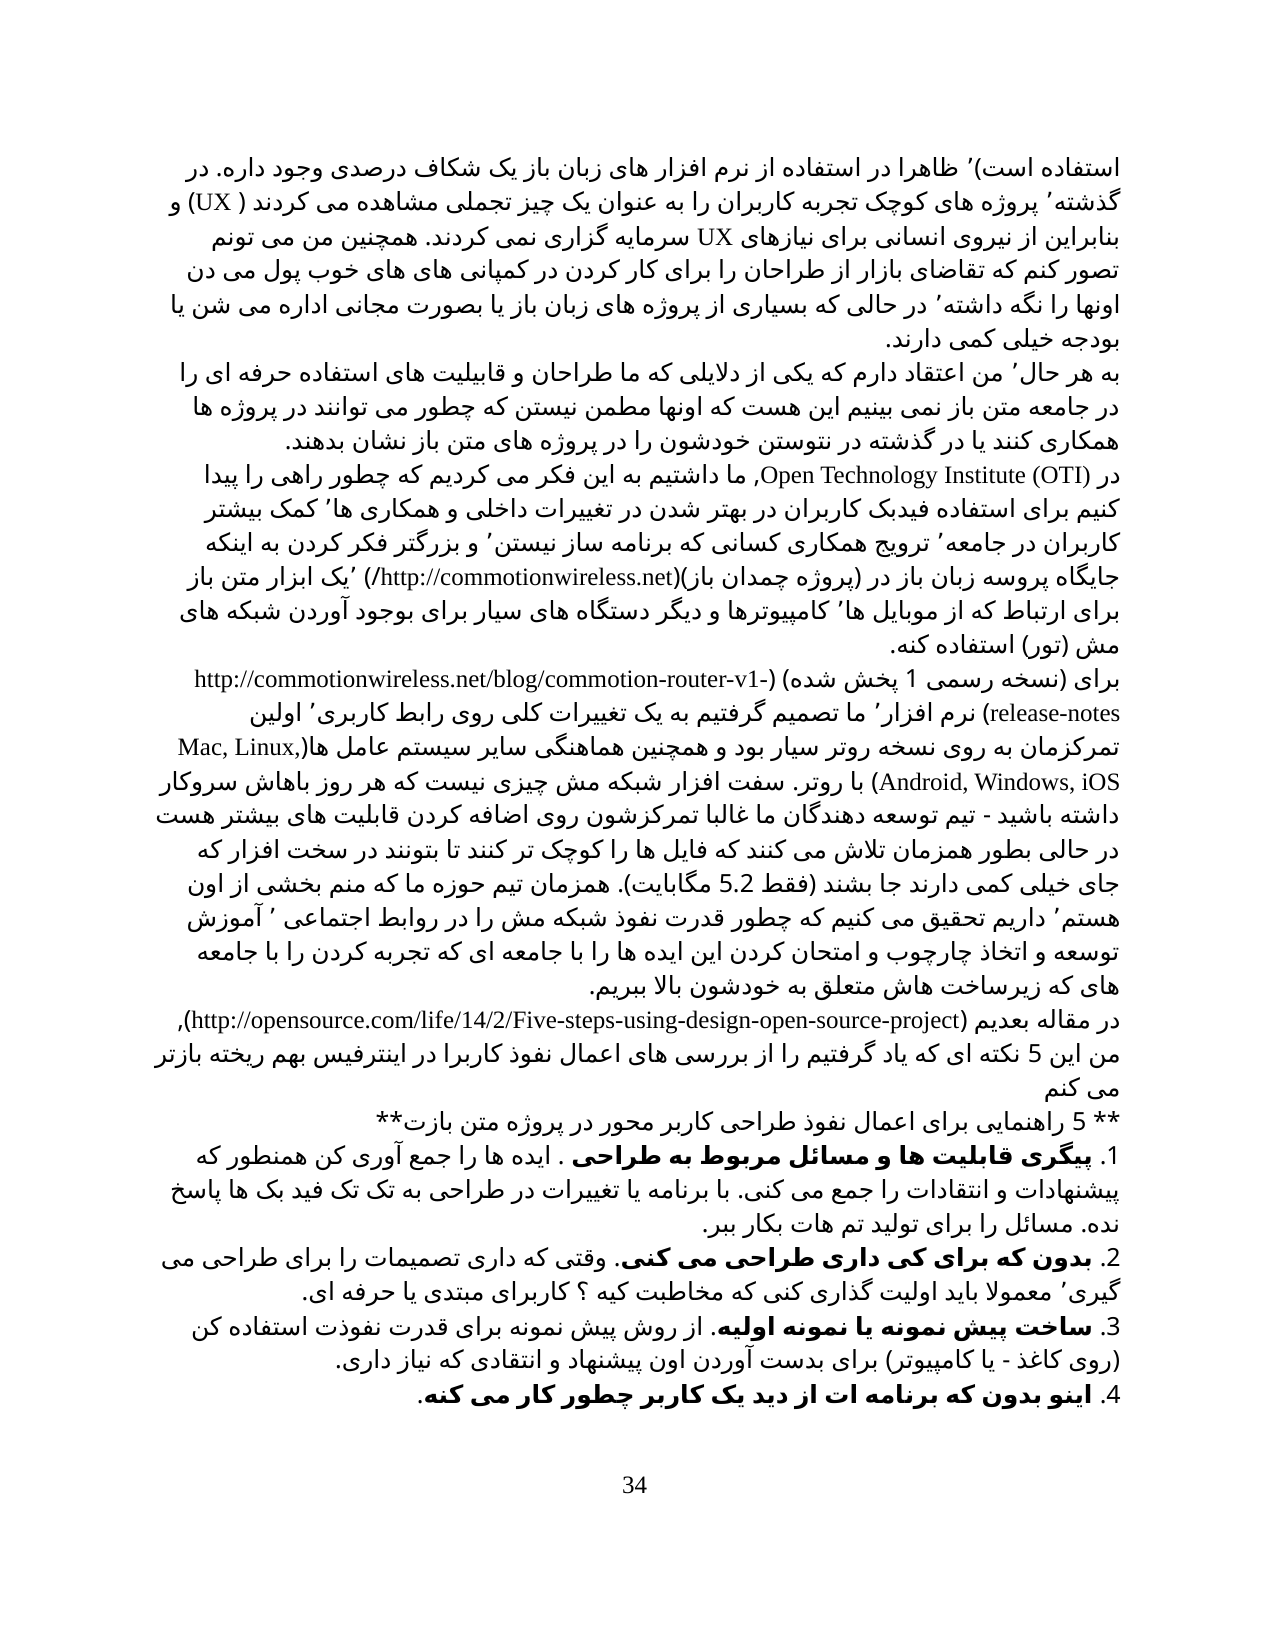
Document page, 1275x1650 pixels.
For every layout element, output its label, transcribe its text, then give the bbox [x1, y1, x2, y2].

table_cell 3. ساخت پیش نمونه یا نمونه اولیه. از روش پیش نمونه برای قدرت نفوذت استفاده کن (روی کاغذ - یا کامپیوتر) برای بدست آوردن اون پیشنهاد و انتقادی که نیاز داری. [150, 1308, 1125, 1376]
table_cell در مقاله بعدیم (http://opensource.com/life/14/2/Five-steps-using-design-open-source-project), من این 5 نکته ای که یاد گرفتیم را از بررسی های اعمال نفوذ کاربرا در اینترفیس بهم ریخته بازتر می کنم [150, 1002, 1125, 1104]
table_cell 4. اینو بدون که برنامه ات از دید یک کاربر چطور کار می کنه. [150, 1376, 1125, 1410]
table_cell 2. بدون که برای کی داری طراحی می کنی. وقتی که داری تصمیمات را برای طراحی می گیری٬ معمولا باید اولیت گذاری کنی که مخاطبت کیه ؟ کاربرای مبتدی یا حرفه ای. [150, 1240, 1125, 1308]
table_cell ** 5 راهنمایی برای اعمال نفوذ طراحی کاربر محور در پروژه متن بازت** [150, 1104, 1125, 1138]
table_cell غالبا پروسه ها و پروژه های زبان باز در طراحی و مدارس UX و کنفراس ها برجسته نیستند٬ محدود کردن آگاهی ها در جوامع طراحی از نیاز های این حوزه است. علاوه بر این٬ همون طور که دربالا اشاره کردم٬ سیر تکامل نرم افزارها٬ چارچوب ها٬‌ کتابخانه ها و جعبه های ابزار مثل Twitter Bootstrap و AngularJS اجازه می ده که وظیفه ها کمرنگتر بشند و این ساختن را آسان تر می کنه. همزمان با اینکه در یک دست داره مشخص میشه که قابلیت های استفاده و طراحی نیاز های حیاتی هستند که هم برای کاربران و هم برای توسعه دهندگان پروژه ها (APIs هم نیاز به استفاده است)٬‌ ظاهرا در استفاده از نرم افزار های زبان باز یک شکاف درصدی وجود داره. در گذشته٬ پروژه های کوچک تجربه کاربران را به عنوان یک چیز تجملی مشاهده می کردند ( UX) و بنابراین از نیروی انسانی برای نیازهای UX سرمایه گزاری نمی کردند. همچنین من می تونم تصور کنم که تقاضای بازار از طراحان را برای کار کردن در کمپانی های های خوب پول می دن اونها را نگه داشته٬ در حالی که بسیاری از پروژه های زبان باز یا بصورت مجانی اداره می شن یا بودجه خیلی کمی دارند. [150, 150, 1125, 354]
table_cell به هر حال٬ من اعتقاد دارم که یکی از دلایلی که ما طراحان و قابیلیت های استفاده حرفه ای را در جامعه متن باز نمی بینیم این هست که اونها مطمن نیستن که چطور می توانند در پروژه ها همکاری کنند یا در گذشته در نتوستن خودشون را در پروژه های متن باز نشان بدهند. [150, 354, 1125, 457]
table_cell 1. پیگری قابلیت ها و مسائل مربوط به طراحی . ایده ها را جمع آوری کن همنطور که پیشنهادات و انتقادات را جمع می کنی. با برنامه یا تغییرات در طراحی به تک تک فید بک ها پاسخ نده. مسائل را برای تولید تم هات بکار ببر. [150, 1138, 1125, 1240]
table_cell در Open Technology Institute (OTI), ما داشتیم به این فکر می کردیم که چطور راهی را پیدا کنیم برای استفاده فیدبک کاربران در بهتر شدن در تغییرات داخلی و همکاری ها٬ کمک بیشتر کاربران در جامعه٬ ترویج همکاری کسانی که برنامه ساز نیستن٬ و بزرگتر فکر کردن به اینکه جایگاه پروسه زبان باز در (پروژه چمدان باز)(http://commotionwireless.net/) ٬یک ابزار متن باز برای ارتباط که از موبایل ها٬ کامپیوترها و دیگر دستگاه های سیار برای بوجود آوردن شبکه های مش (تور) استفاده کنه. [150, 457, 1125, 661]
table_cell برای (نسخه رسمی 1 پخش شده) (http://commotionwireless.net/blog/commotion-router-v1-release-notes) نرم افزار٬ ما تصمیم گرفتیم به یک تغییرات کلی روی رابط کاربری٬ اولین تمرکزمان به روی نسخه روتر سیار بود و همچنین هماهنگی سایر سیستم عامل ها(Mac, Linux, Android, Windows, iOS) با روتر. سفت افزار شبکه مش چیزی نیست که هر روز باهاش سروکار داشته باشید - تیم توسعه دهندگان ما غالبا تمرکزشون روی اضافه کردن قابلیت های بیشتر هست در حالی بطور همزمان تلاش می کنند که فایل ها را کوچک تر کنند تا بتونند در سخت افزار که جای خیلی کمی دارند جا بشند (فقط 5.2 مگابایت). همزمان تیم حوزه ما که منم بخشی از اون هستم٬‌ داریم تحقیق می کنیم که چطور قدرت نفوذ شبکه مش را در روابط اجتماعی ٬ آموزش توسعه و اتخاذ چارچوب و امتحان کردن این ایده ها را با جامعه ای که تجربه کردن را با جامعه های که زیرساخت هاش متعلق به خودشون بالا ببریم. [150, 661, 1125, 1002]
